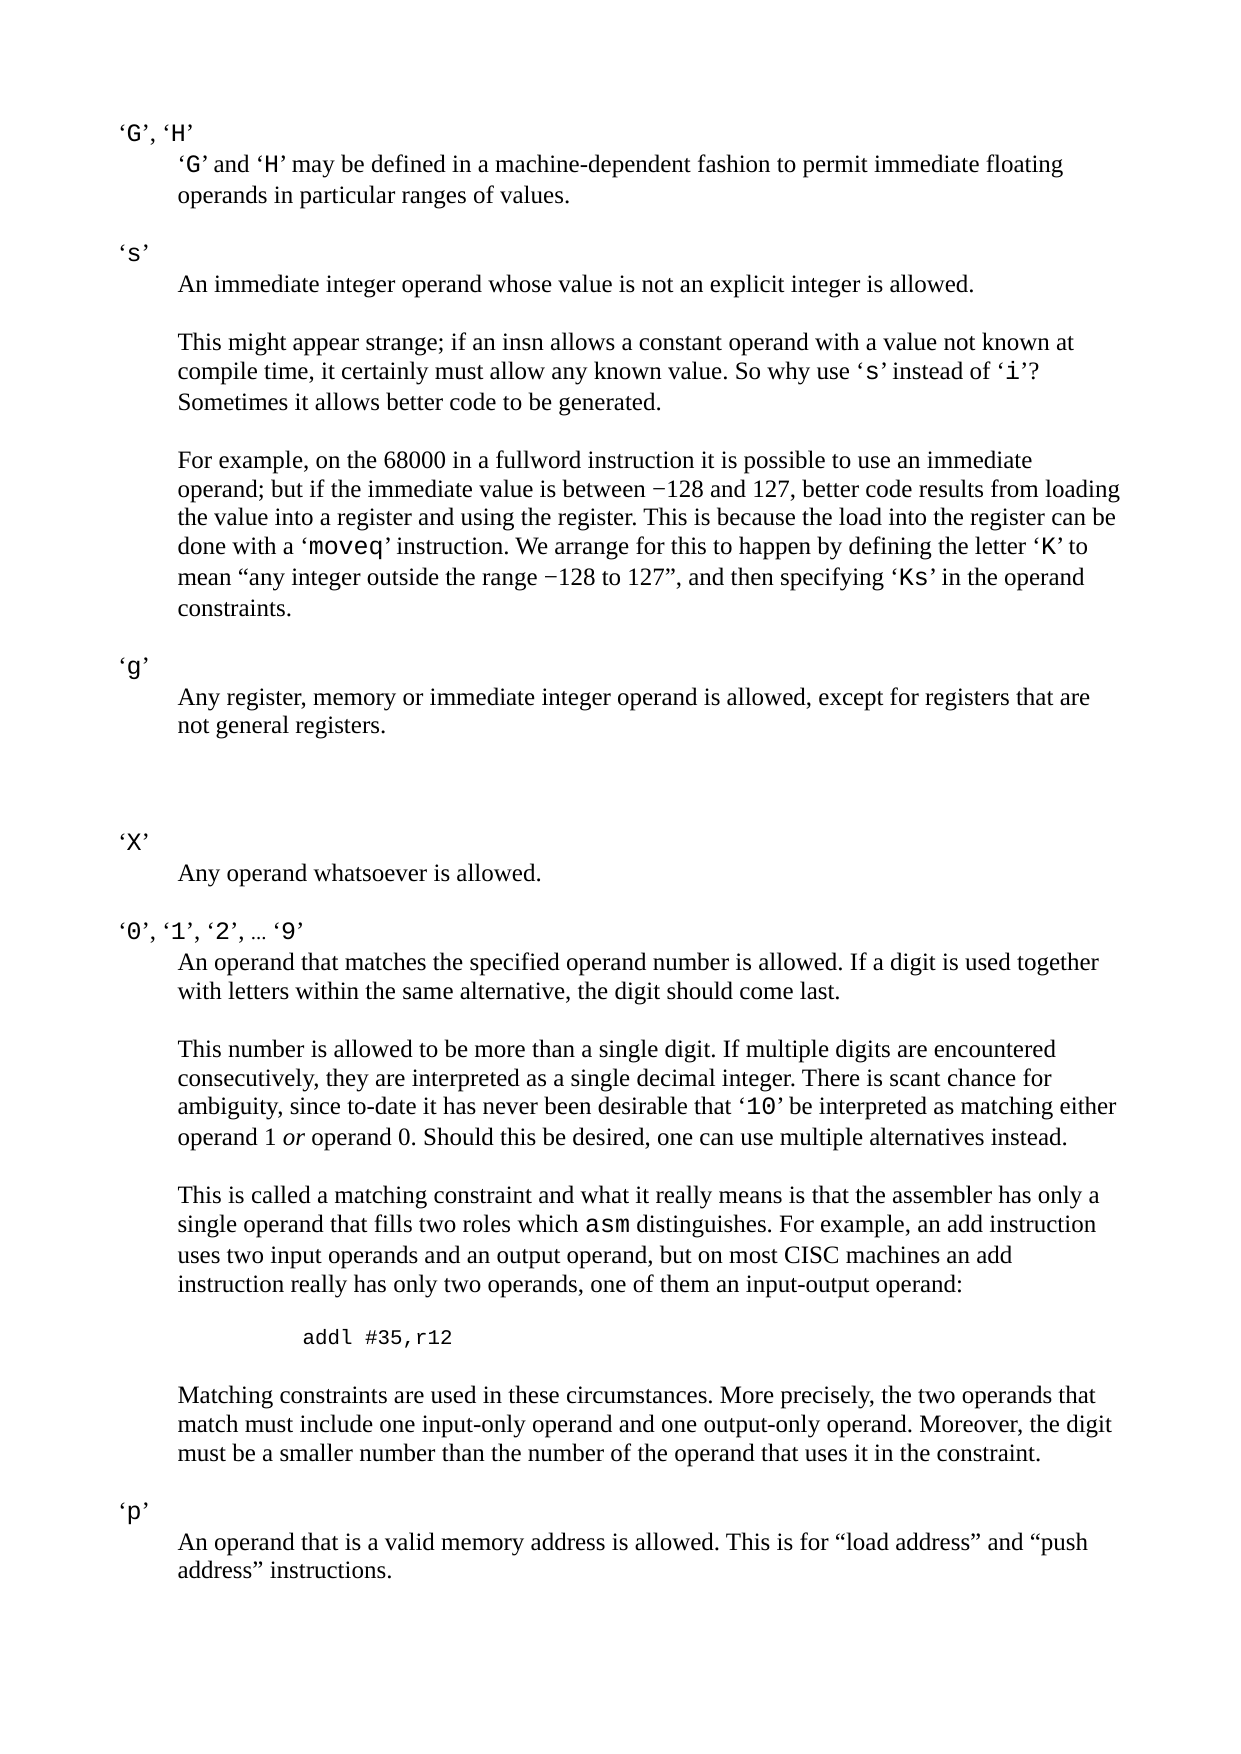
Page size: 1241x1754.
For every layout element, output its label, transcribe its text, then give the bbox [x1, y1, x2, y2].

list An operand that matches the specified operand number is allowed. If a digit is used together with letters within the same alternative, the digit should come last. [177, 947, 1122, 1004]
list An operand that is a valid memory address is allowed. This is for “load address” and “push address” instructions. [177, 1527, 1122, 1584]
subtitle ‘X’ [118, 827, 1122, 858]
subtitle ‘p’ [118, 1496, 1122, 1527]
list Any register, memory or immediate integer operand is allowed, except for registers that are not general registers. [177, 682, 1122, 739]
list This number is allowed to be more than a single digit. If multiple digits are encountered consecutively, they are interpreted as a single decimal integer. There is scant chance for ambiguity, since to-date it has never been desirable that ‘10’ be interpreted as matching either operand 1 or operand 0. Should this be desired, one can use multiple alternatives instead. [177, 1034, 1122, 1151]
subtitle ‘g’ [118, 651, 1122, 682]
list ‘G’ and ‘H’ may be defined in a machine-dependent fashion to permit immediate floating operands in particular ranges of values. [177, 149, 1122, 208]
subtitle ‘s’ [118, 238, 1122, 269]
list Any operand whatsoever is allowed. [177, 858, 1122, 887]
subtitle ‘0’, ‘1’, ‘2’, ... ‘9’ [118, 916, 1122, 947]
list Matching constraints are used in these circumstances. More precisely, the two operands that match must include one input-only operand and one output-only operand. Moreover, the digit must be a smaller number than the number of the operand that uses it in the constraint. [177, 1380, 1122, 1466]
list For example, on the 68000 in a fullword instruction it is possible to use an immediate operand; but if the immediate value is between −128 and 127, better code results from loading the value into a register and using the register. This is because the load into the register can be done with a ‘moveq’ instruction. We arrange for this to happen by defining the letter ‘K’ to mean “any integer outside the range −128 to 127”, and then specifying ‘Ks’ in the operand constraints. [177, 445, 1122, 622]
list This is called a matching constraint and what it really means is that the assembler has only a single operand that fills two roles which asm distinguishes. For example, an add instruction uses two input operands and an output operand, but on most CISC machines an add instruction really has only two operands, one of them an input-output operand: [177, 1181, 1122, 1298]
text addl #35,r12 [177, 1327, 1122, 1351]
list An immediate integer operand whose value is not an explicit integer is allowed. [177, 269, 1122, 298]
subtitle ‘G’, ‘H’ [118, 118, 1122, 149]
list This might appear strange; if an insn allows a constant operand with a value not known at compile time, it certainly must allow any known value. So why use ‘s’ instead of ‘i’? Sometimes it allows better code to be generated. [177, 327, 1122, 415]
